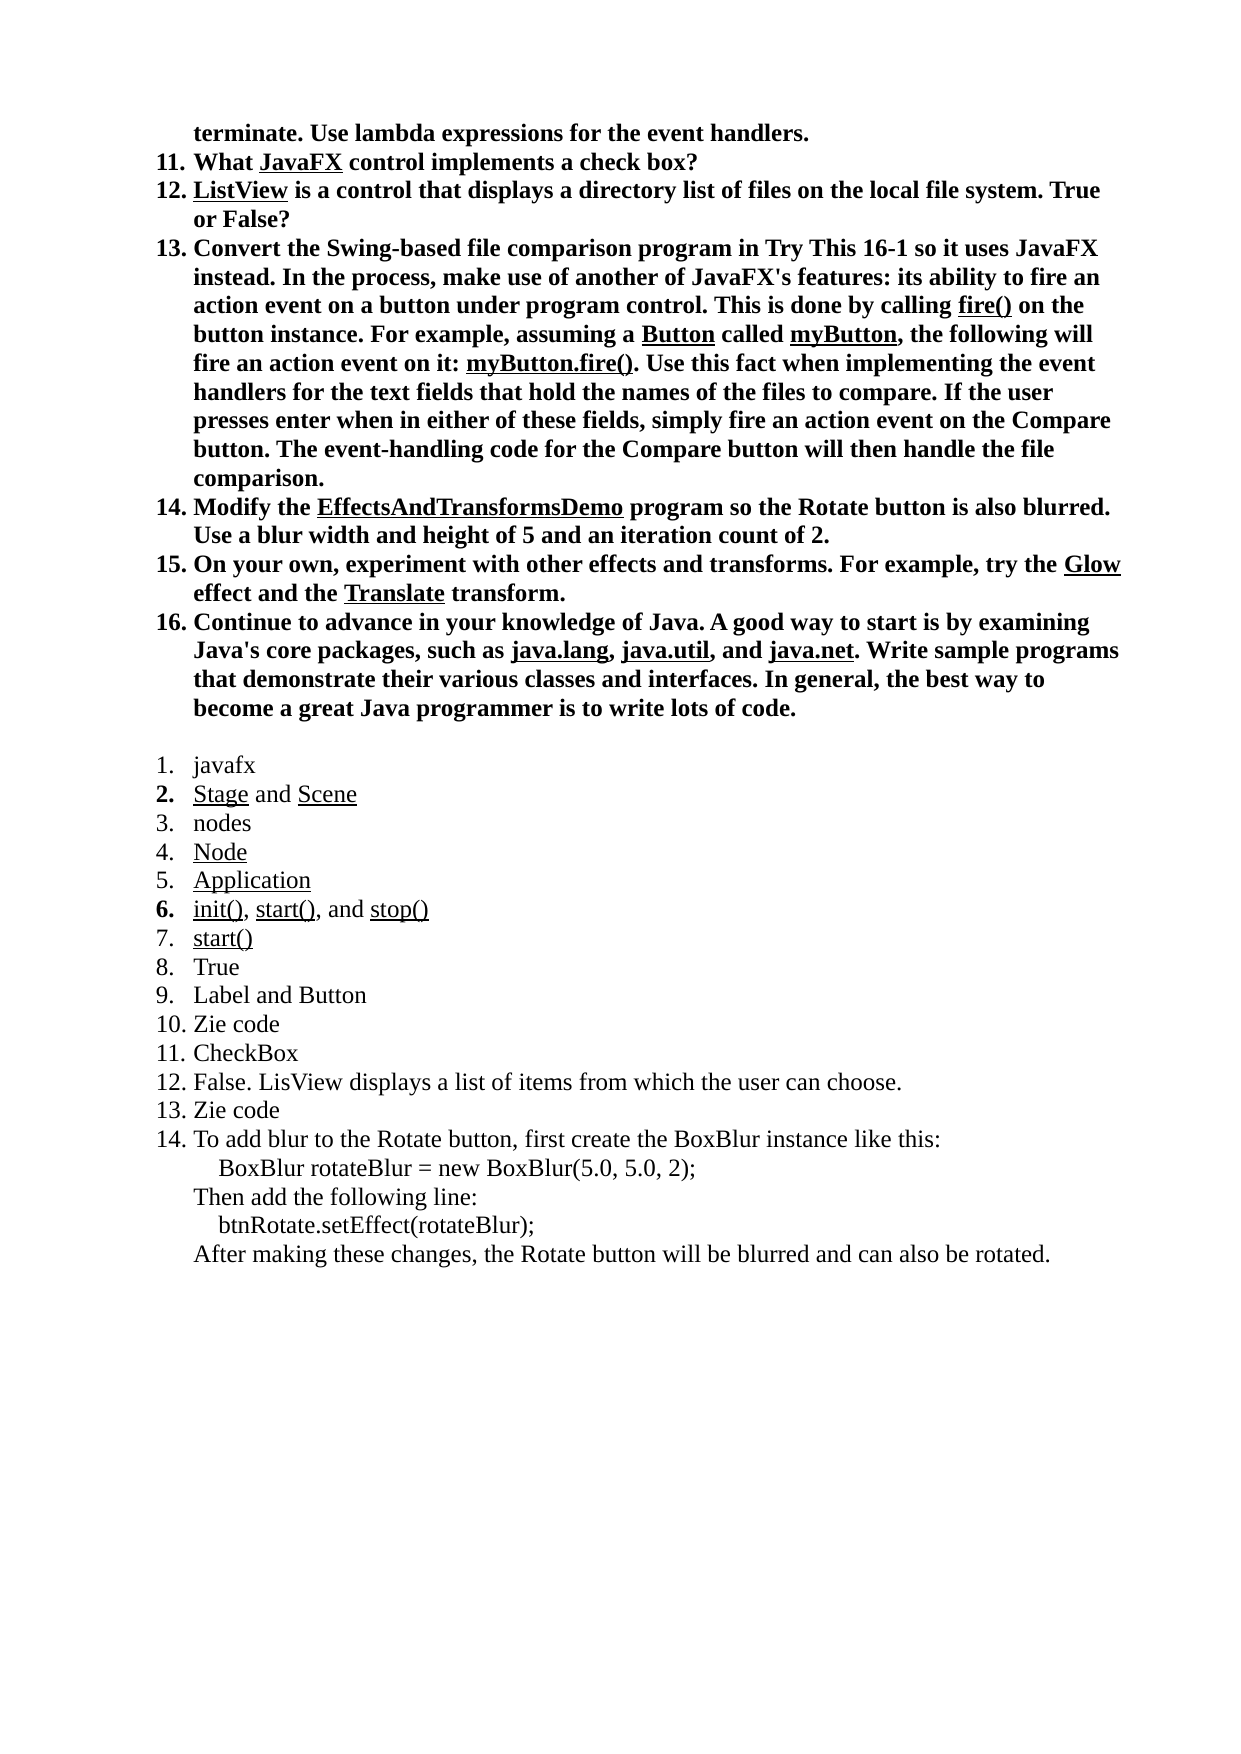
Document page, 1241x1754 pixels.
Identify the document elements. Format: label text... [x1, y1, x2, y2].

list On your own, experiment with other effects and transforms. For example, try the Glow effect and the Translate transform. [156, 549, 1122, 607]
list Continue to advance in your knowledge of Java. A good way to start is by examining Java's core packages, such as java.lang, java.util, and java.net. Write sample programs that demonstrate their various classes and interfaces. In general, the best way to become a great Java programmer is to write lots of code. [156, 607, 1122, 722]
list Modify the EffectsAndTransformsDemo program so the Rotate button is also blurred. Use a blur width and height of 5 and an iteration count of 2. [156, 492, 1122, 549]
list Then add the following line: [156, 1182, 1122, 1211]
list javafx [156, 751, 1122, 779]
list start() [156, 923, 1122, 952]
list Zie code [156, 1009, 1122, 1038]
list Convert the Swing-based file comparison program in Try This 16-1 so it uses JavaFX instead. In the process, make use of another of JavaFX's features: its ability to fire an action event on a button under program control. This is done by calling fire() on the button instance. For example, assuming a Button called myButton, the following will fire an action event on it: myButton.fire(). Use this fact when implementing the event handlers for the text fields that hold the names of the files to compare. If the user presses enter when in either of these fields, simply fire an action event on the Compare button. The event-handling code for the Compare button will then handle the file comparison. [156, 233, 1122, 492]
list After making these changes, the Rotate button will be blurred and can also be rotated. [156, 1239, 1122, 1268]
list Zie code [156, 1096, 1122, 1124]
list What JavaFX control implements a check box? [156, 147, 1122, 176]
list False. LisView displays a list of items from which the user can choose. [156, 1067, 1122, 1096]
list btnRotate.setEffect(rotateBlur); [156, 1211, 1122, 1239]
list Label and Button [156, 981, 1122, 1009]
list True [156, 952, 1122, 981]
list Node [156, 837, 1122, 866]
list To add blur to the Rotate button, first create the BoxBlur instance like this: [156, 1124, 1122, 1153]
list BoxBlur rotateBlur = new BoxBlur(5.0, 5.0, 2); [156, 1153, 1122, 1182]
list terminate. Use lambda expressions for the event handlers. [156, 118, 1122, 147]
list ListView is a control that displays a directory list of files on the local file system. True or False? [156, 176, 1122, 233]
list Application [156, 866, 1122, 894]
list CheckBox [156, 1038, 1122, 1067]
list init(), start(), and stop() [156, 894, 1122, 923]
list Stage and Scene [156, 779, 1122, 808]
list nodes [156, 808, 1122, 837]
